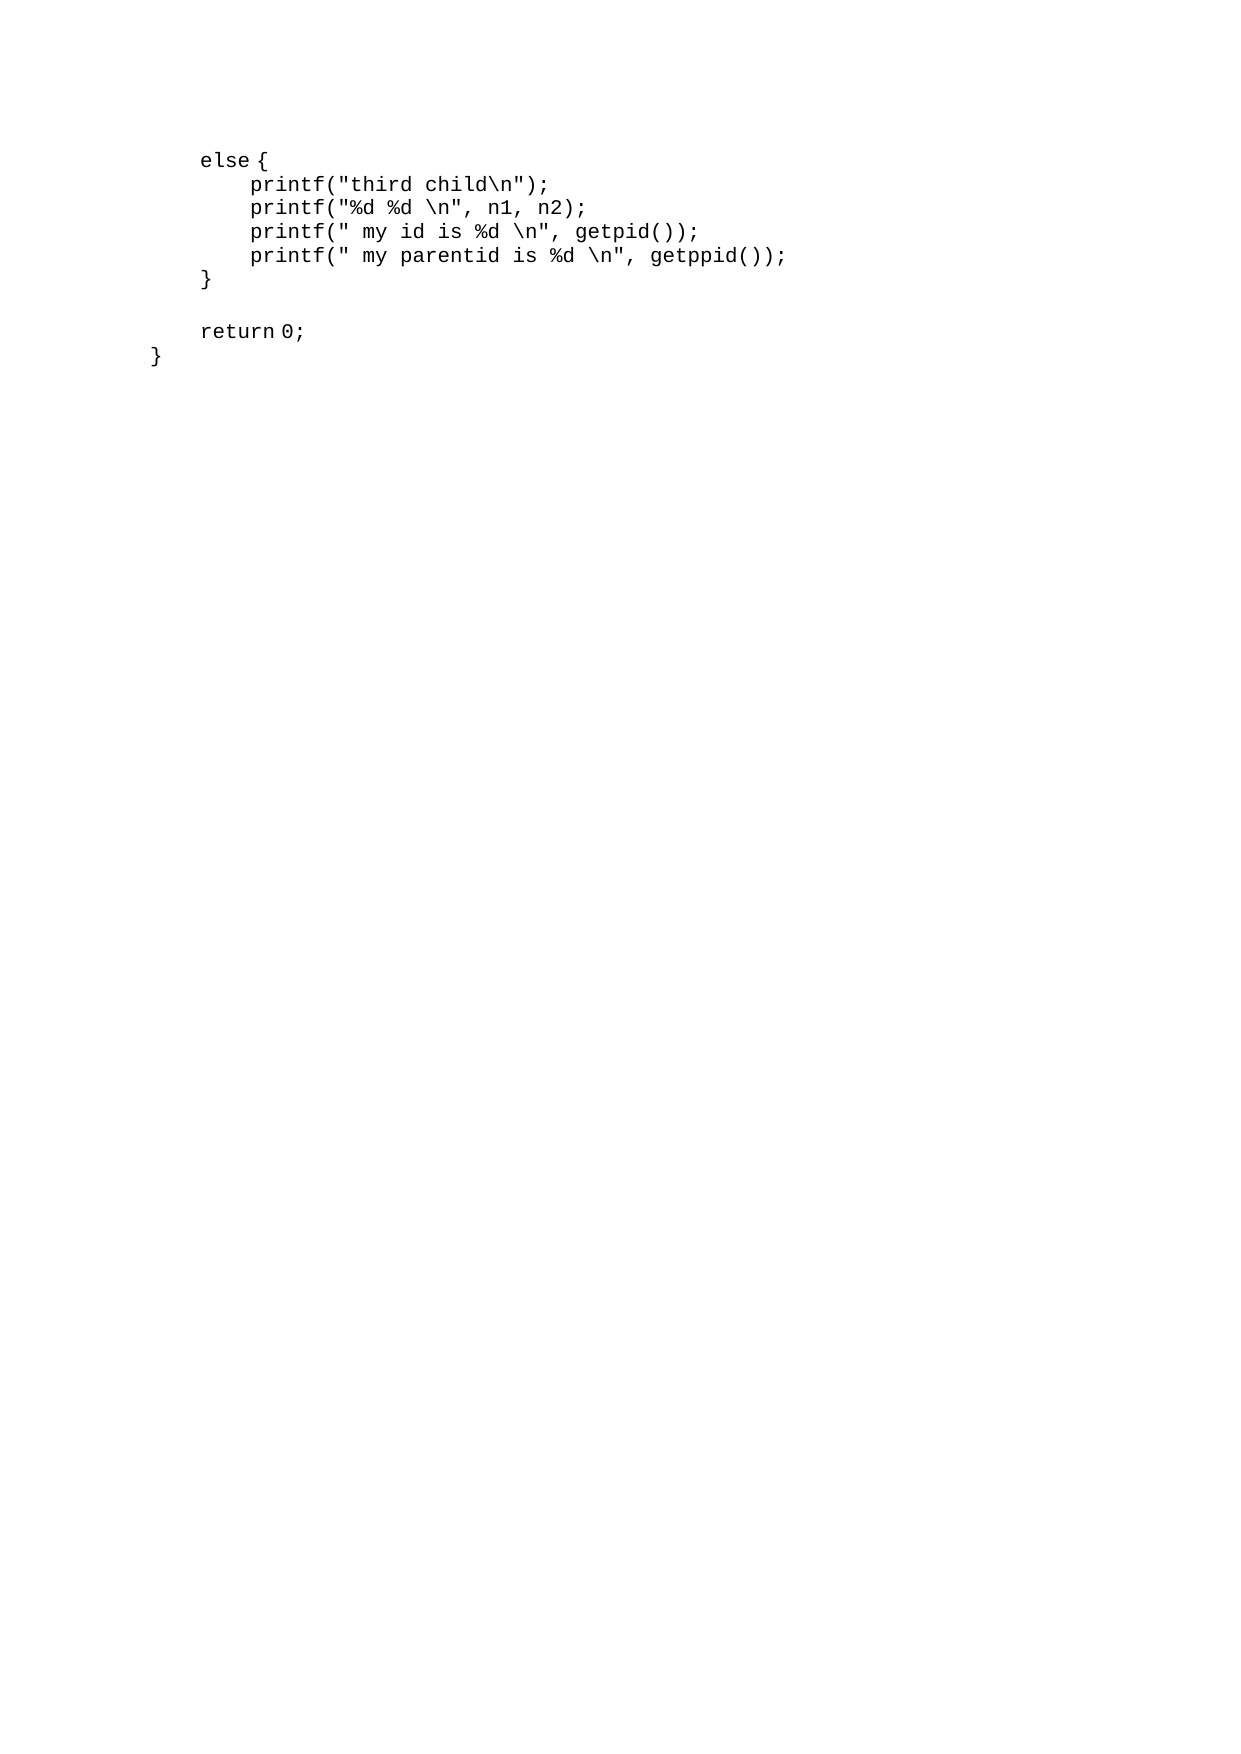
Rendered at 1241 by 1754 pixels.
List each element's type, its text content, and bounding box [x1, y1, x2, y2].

text printf(" my id is %d \n", getpid()); [150, 221, 1090, 244]
text printf("%d %d \n", n1, n2); [150, 197, 1090, 221]
text printf(" my parentid is %d \n", getppid()); [150, 244, 1090, 268]
text } [150, 268, 1090, 292]
text else { [150, 150, 1090, 174]
text printf("third child\n"); [150, 174, 1090, 197]
text } [150, 345, 1090, 369]
text return 0; [150, 321, 1090, 345]
